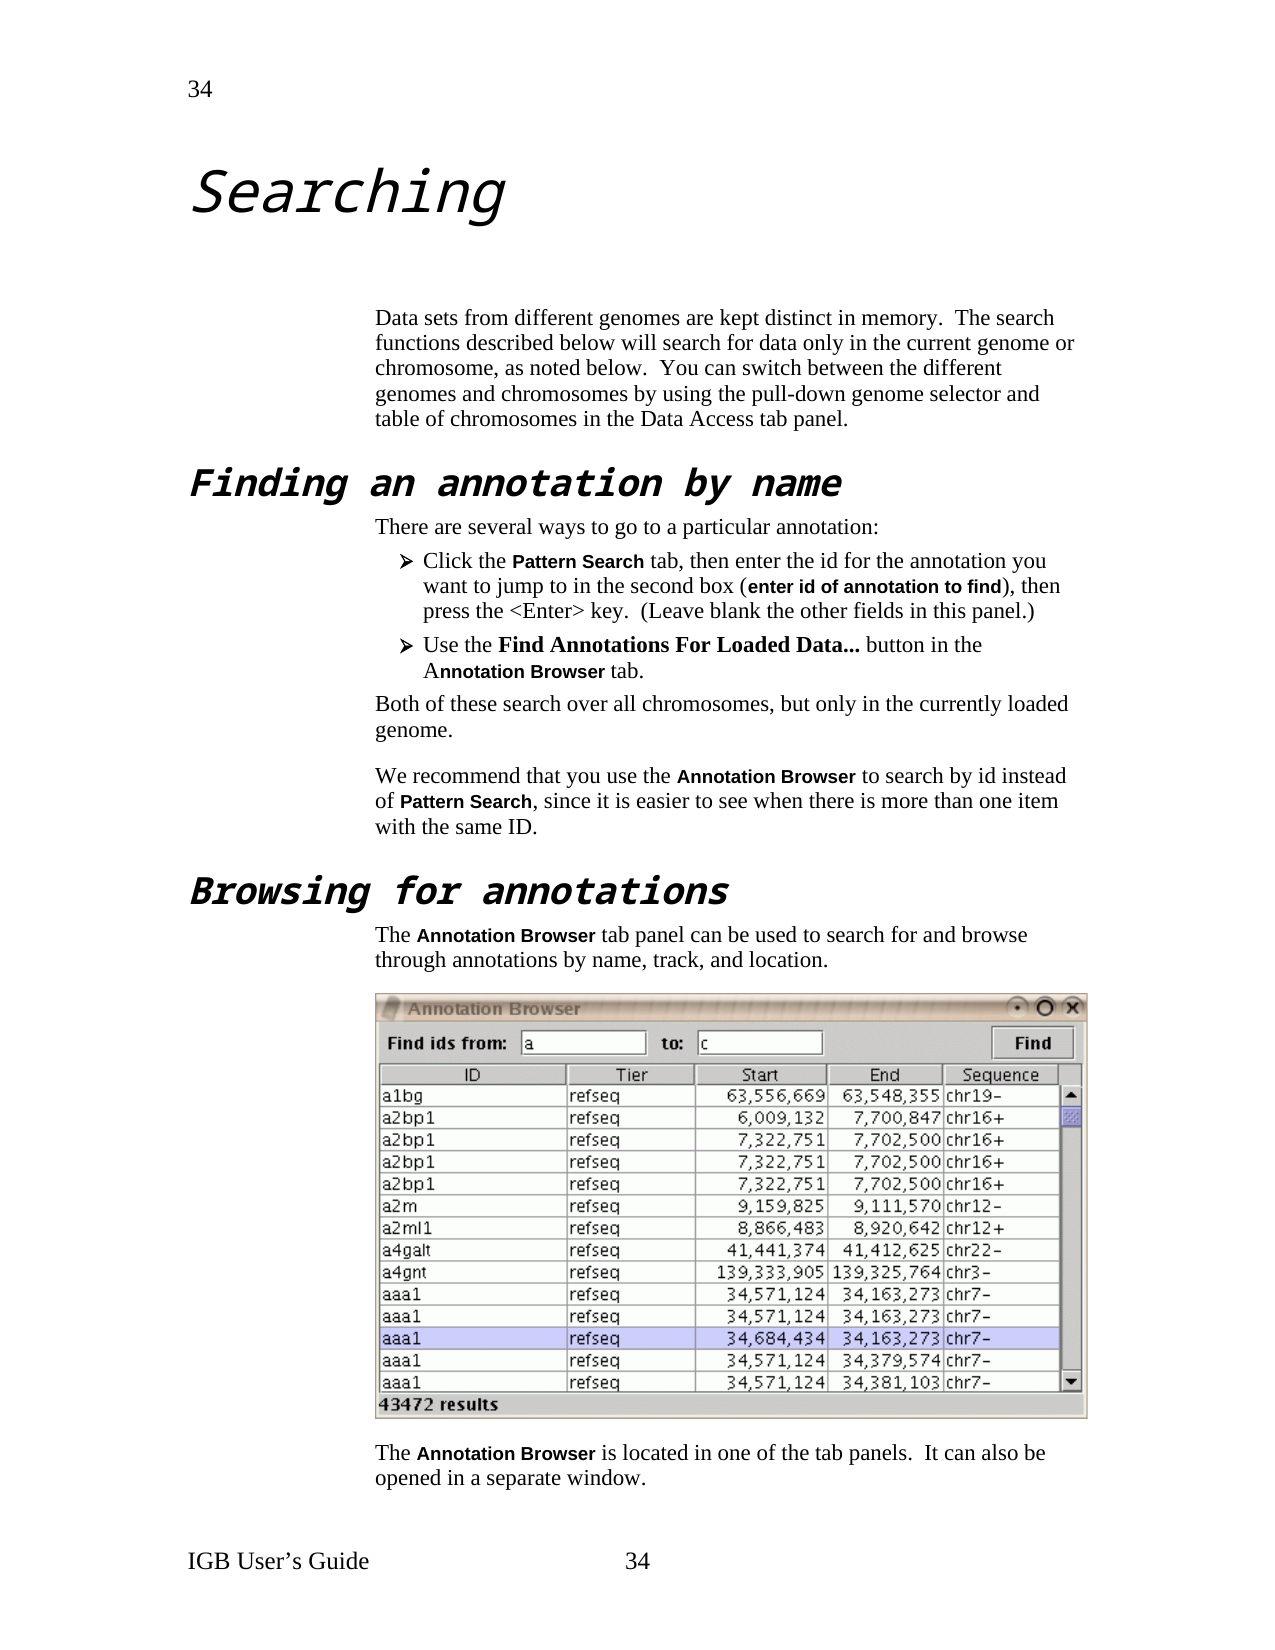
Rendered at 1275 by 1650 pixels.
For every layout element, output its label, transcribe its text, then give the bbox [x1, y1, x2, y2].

text The Annotation Browser is located in one of the tab panels. It can also be opened in a separate window. [375, 1440, 1087, 1491]
subtitle Finding an annotation by name [187, 457, 1087, 508]
subtitle Browsing for annotations [187, 864, 1087, 915]
text There are several ways to go to a particular annotation: [375, 514, 1087, 539]
text Data sets from different genomes are kept distinct in memory. The search functions described below will search for data only in the current genome or chromosome, as noted below. You can switch between the different genomes and chromosomes by using the pull-down genome selector and table of chromosomes in the Data Access tab panel. [375, 304, 1087, 432]
text We recommend that you use the Annotation Browser to search by id instead of Pattern Search, since it is easier to see when there is more than one item with the same ID. [375, 763, 1087, 839]
text The Annotation Browser tab panel can be used to search for and browse through annotations by name, track, and location. [375, 922, 1087, 972]
picture [375, 993, 1088, 1419]
subtitle Searching [187, 150, 1087, 229]
text Both of these search over all chromosomes, but only in the currently loaded genome. [375, 691, 1087, 742]
list Click the Pattern Search tab, then enter the id for the annotation you want to jump to in the second box (enter id of annotation to find), then press the <Enter> key. (Leave blank the other fields in this panel.) [399, 548, 1087, 624]
list Use the Find Annotations For Loaded Data... button in the Annotation Browser tab. [399, 632, 1087, 683]
